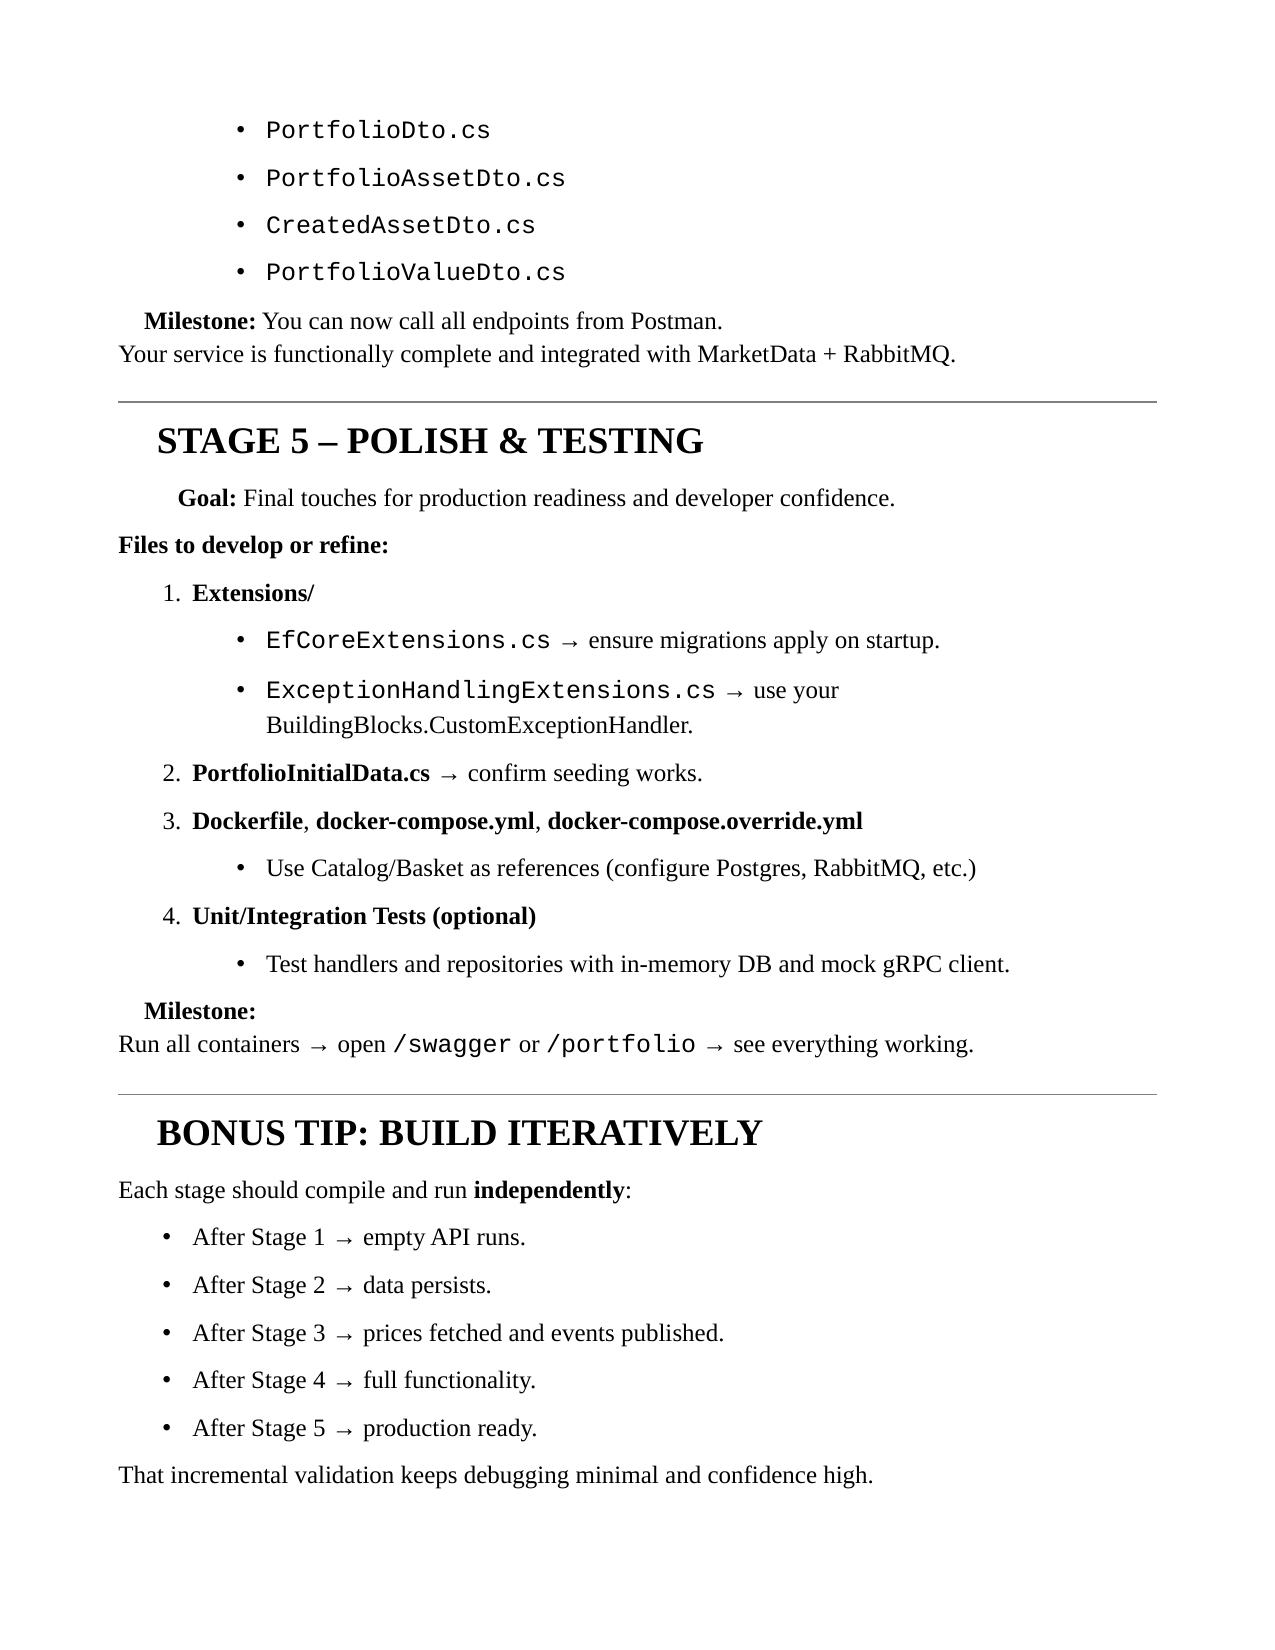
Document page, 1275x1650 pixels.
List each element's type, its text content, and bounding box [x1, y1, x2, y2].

text Goal: Final touches for production readiness and developer confidence. [177, 483, 1098, 511]
list PortfolioDto.cs [236, 118, 1157, 146]
list After Stage 2 → data persists. [162, 1270, 1157, 1299]
list CreatedAssetDto.cs [236, 212, 1157, 241]
list Use Catalog/Basket as references (configure Postgres, RabbitMQ, etc.) [236, 853, 1157, 882]
list Dockerfile, docker-compose.yml, docker-compose.override.yml [162, 806, 1157, 834]
subtitle 🧩 BONUS TIP: BUILD ITERATIVELY [118, 1111, 1157, 1154]
text That incremental validation keeps debugging minimal and confidence high. [118, 1461, 1157, 1489]
list After Stage 3 → prices fetched and events published. [162, 1318, 1157, 1346]
list Test handlers and repositories with in-memory DB and mock gRPC client. [236, 949, 1157, 977]
list ExceptionHandlingExtensions.cs → use your BuildingBlocks.CustomExceptionHandler. [236, 676, 1157, 739]
list EfCoreExtensions.cs → ensure migrations apply on startup. [236, 626, 1157, 656]
text ✅ Milestone: You can now call all endpoints from Postman. Your service is functionally complete and integrated with MarketData + RabbitMQ. [118, 306, 1157, 368]
list After Stage 4 → full functionality. [162, 1365, 1157, 1394]
text Files to develop or refine: [118, 530, 1157, 559]
text Each stage should compile and run independently: [118, 1175, 1157, 1204]
list PortfolioAssetDto.cs [236, 165, 1157, 193]
list Unit/Integration Tests (optional) [162, 901, 1157, 930]
list Extensions/ [162, 578, 1157, 607]
subtitle 🧹 STAGE 5 – POLISH & TESTING [118, 418, 1157, 462]
list PortfolioValueDto.cs [236, 259, 1157, 288]
list After Stage 5 → production ready. [162, 1413, 1157, 1442]
text ✅ Milestone: Run all containers → open /swagger or /portfolio → see everything working. [118, 996, 1157, 1060]
list After Stage 1 → empty API runs. [162, 1222, 1157, 1251]
list PortfolioInitialData.cs → confirm seeding works. [162, 758, 1157, 787]
